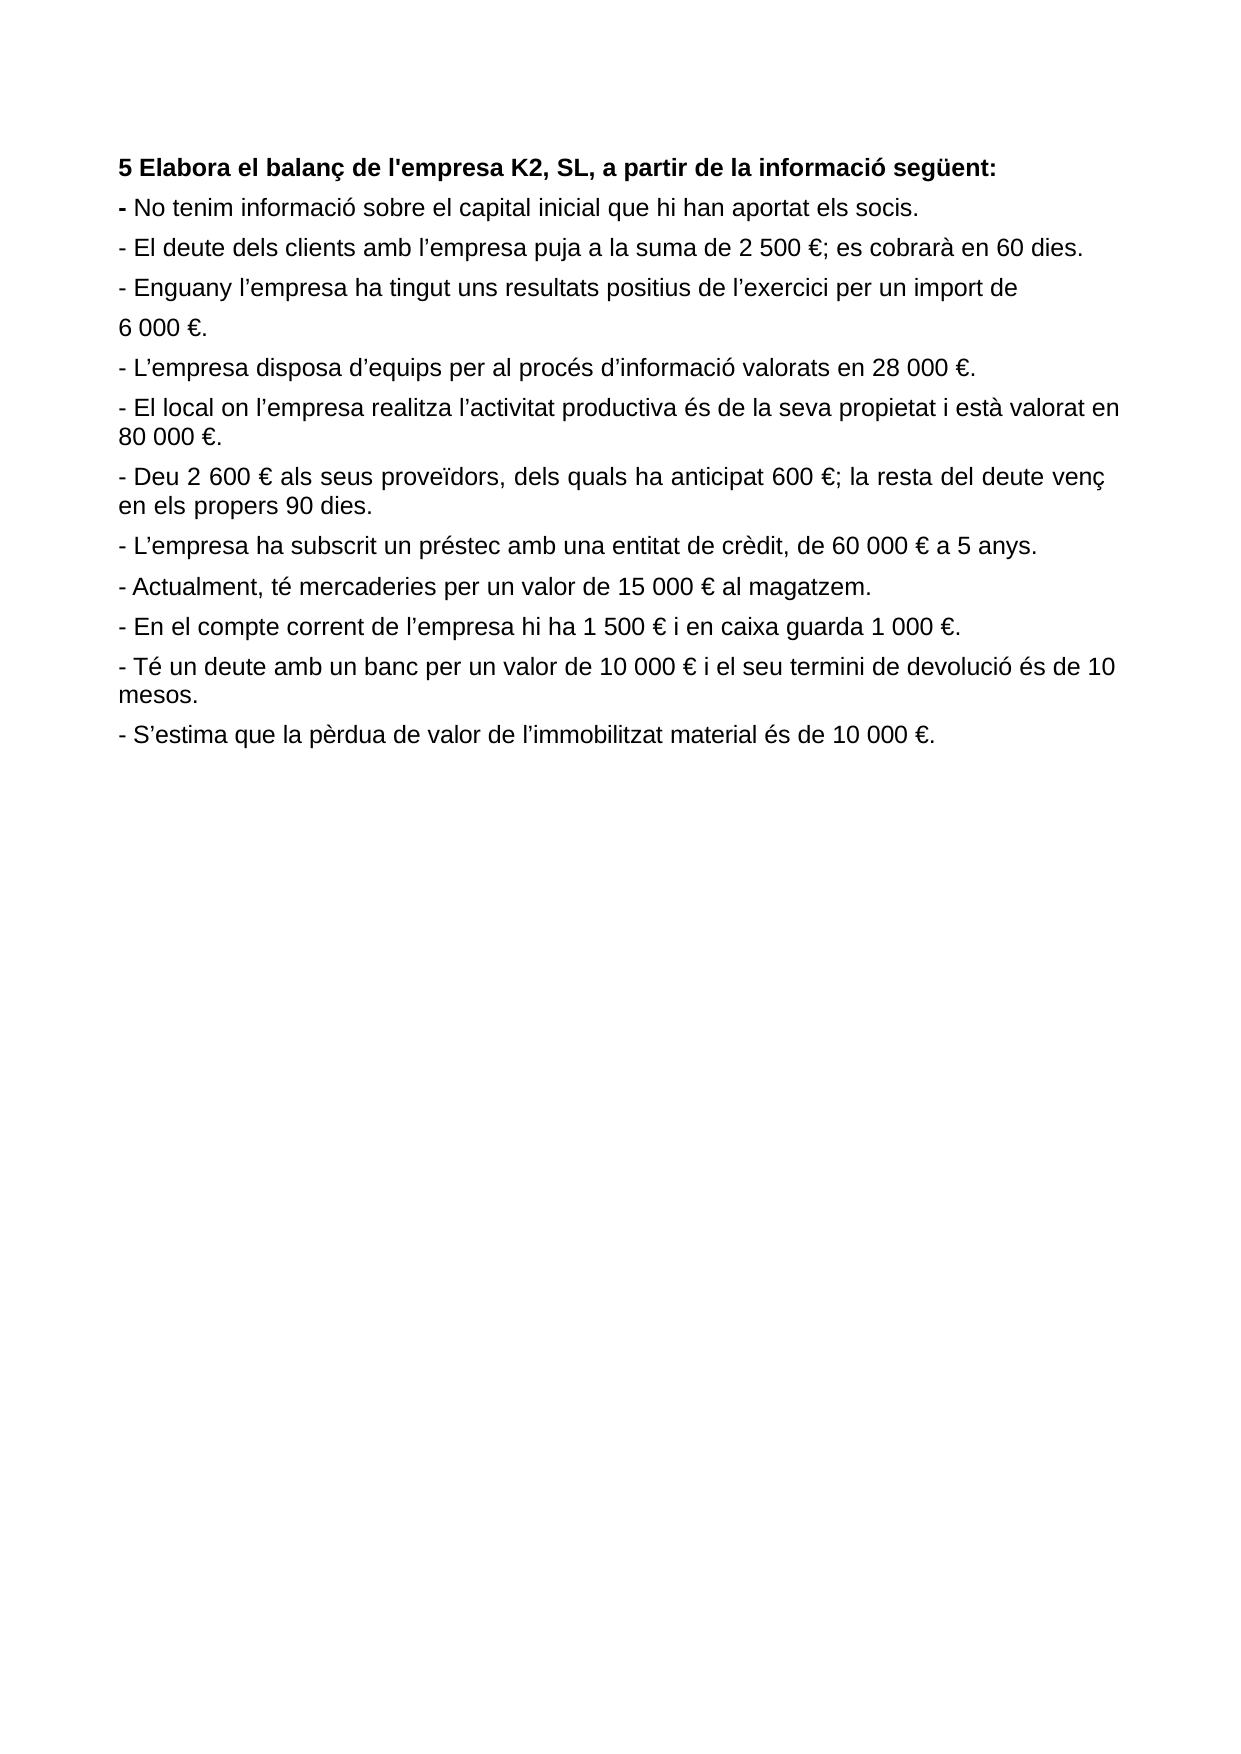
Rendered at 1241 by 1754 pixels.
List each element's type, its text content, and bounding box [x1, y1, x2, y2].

subtitle - No tenim informació sobre el capital inicial que hi han aportat els socis. [118, 193, 1122, 222]
subtitle 6 000 €. [118, 313, 1122, 342]
list - Actualment, té mercaderies per un valor de 15 000 € al magatzem. [118, 571, 1122, 600]
list - Té un deute amb un banc per un valor de 10 000 € i el seu termini de devolució és de 10 mesos. [118, 652, 1122, 709]
subtitle - En el compte corrent de l’empresa hi ha 1 500 € i en caixa guarda 1 000 €. [118, 612, 1122, 640]
list 5 Elabora el balanç de l'empresa K2, SL, a partir de la informació següent: [118, 153, 1122, 181]
list - Deu 2 600 € als seus proveïdors, dels quals ha anticipat 600 €; la resta del deute venç en els propers 90 dies. [118, 462, 1122, 520]
subtitle - S’estima que la pèrdua de valor de l’immobilitzat material és de 10 000 €. [118, 720, 1122, 749]
subtitle - Enguany l’empresa ha tingut uns resultats positius de l’exercici per un import de [118, 273, 1122, 302]
subtitle - L’empresa ha subscrit un préstec amb una entitat de crèdit, de 60 000 € a 5 anys. [118, 531, 1122, 560]
list - L’empresa disposa d’equips per al procés d’informació valorats en 28 000 €. [118, 353, 1122, 382]
list - El deute dels clients amb l’empresa puja a la suma de 2 500 €; es cobrarà en 60 dies. [118, 233, 1122, 262]
subtitle - El local on l’empresa realitza l’activitat productiva és de la seva propietat i està valorat en 80 000 €. [118, 393, 1122, 451]
